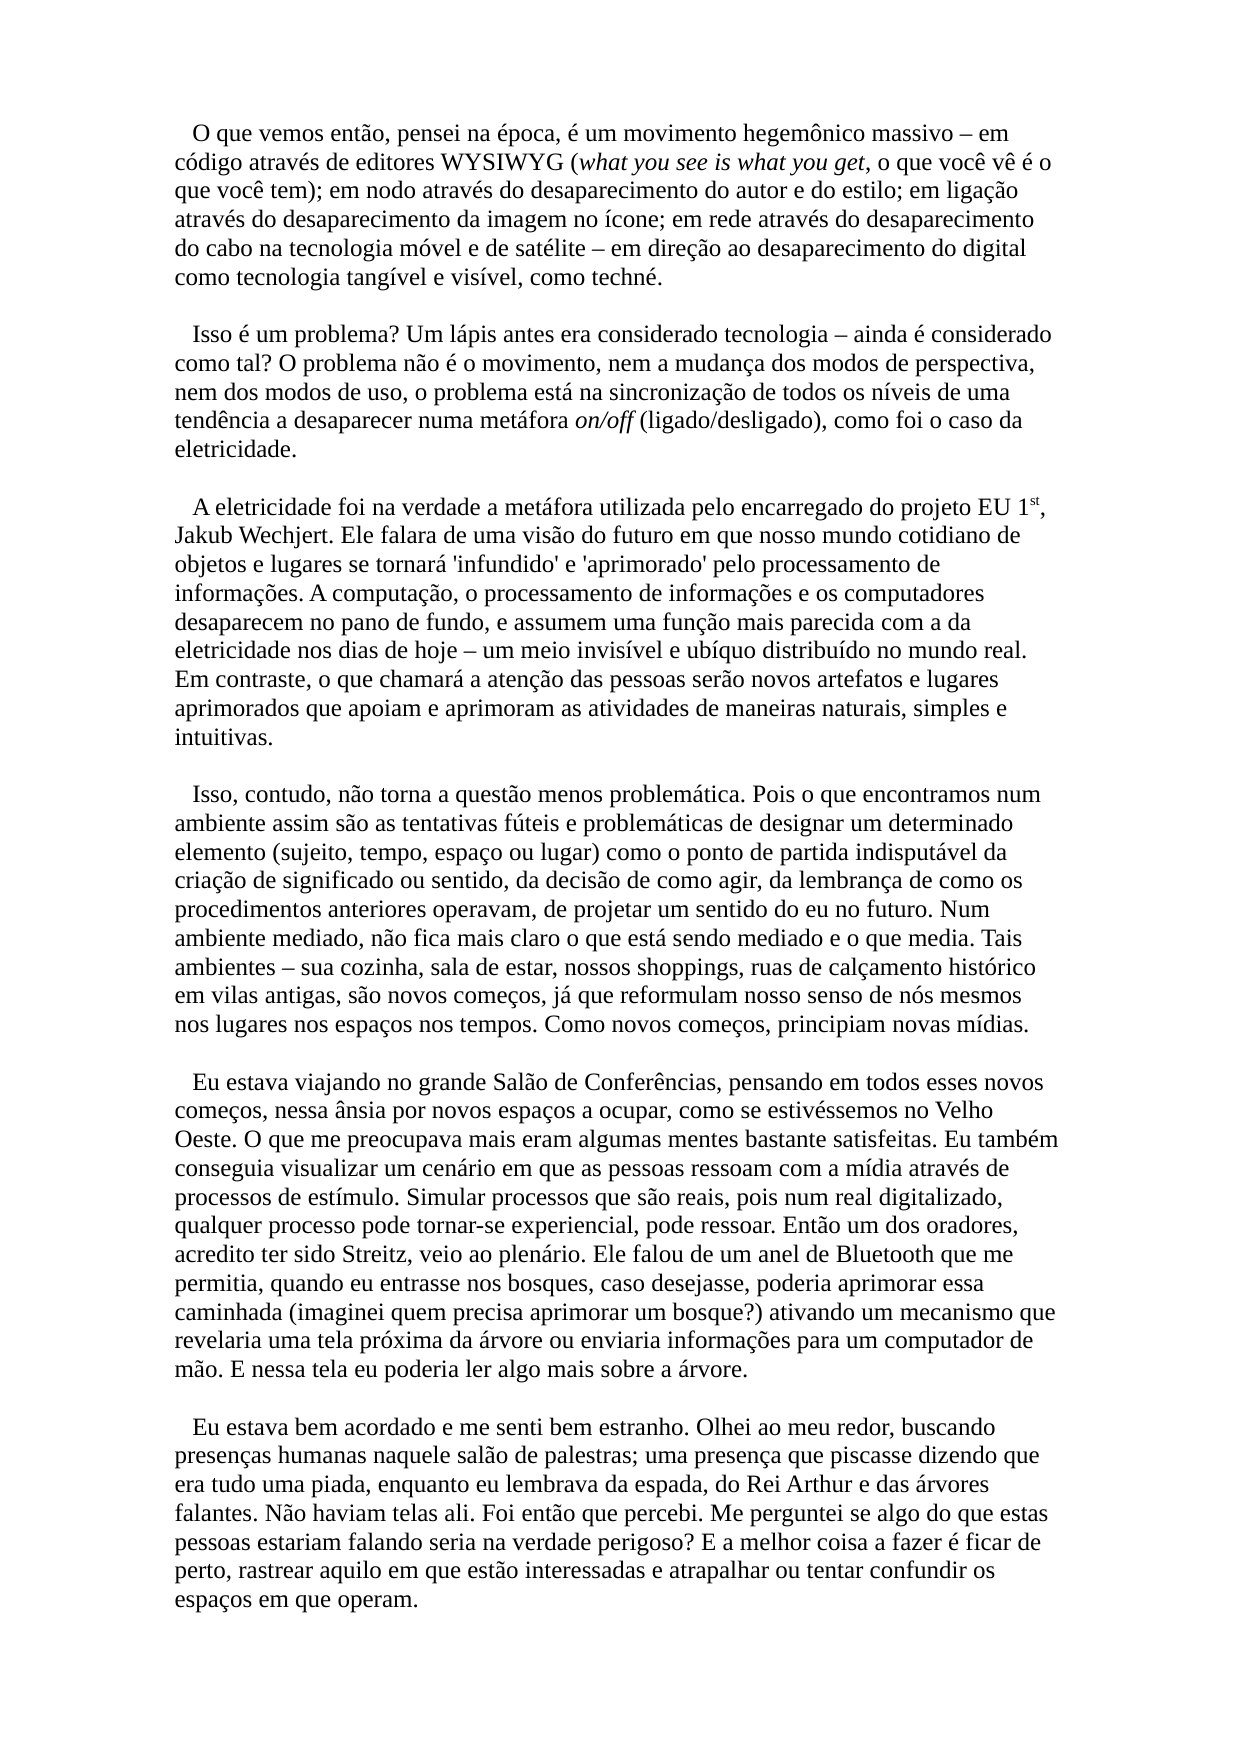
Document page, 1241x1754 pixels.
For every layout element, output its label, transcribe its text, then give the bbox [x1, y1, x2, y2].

text O que vemos então, pensei na época, é um movimento hegemônico massivo – em código através de editores WYSIWYG (what you see is what you get, o que você vê é o que você tem); em nodo através do desaparecimento do autor e do estilo; em ligação através do desaparecimento da imagem no ícone; em rede através do desaparecimento do cabo na tecnologia móvel e de satélite – em direção ao desaparecimento do digital como tecnologia tangível e visível, como techné. [174, 118, 1061, 291]
text A eletricidade foi na verdade a metáfora utilizada pelo encarregado do projeto EU 1st, Jakub Wechjert. Ele falara de uma visão do futuro em que nosso mundo cotidiano de objetos e lugares se tornará 'infundido' e 'aprimorado' pelo processamento de informações. A computação, o processamento de informações e os computadores desaparecem no pano de fundo, e assumem uma função mais parecida com a da eletricidade nos dias de hoje – um meio invisível e ubíquo distribuído no mundo real. Em contraste, o que chamará a atenção das pessoas serão novos artefatos e lugares aprimorados que apoiam e aprimoram as atividades de maneiras naturais, simples e intuitivas. [174, 492, 1061, 751]
text Eu estava bem acordado e me senti bem estranho. Olhei ao meu redor, buscando presenças humanas naquele salão de palestras; uma presença que piscasse dizendo que era tudo uma piada, enquanto eu lembrava da espada, do Rei Arthur e das árvores falantes. Não haviam telas ali. Foi então que percebi. Me perguntei se algo do que estas pessoas estariam falando seria na verdade perigoso? E a melhor coisa a fazer é ficar de perto, rastrear aquilo em que estão interessadas e atrapalhar ou tentar confundir os espaços em que operam. [174, 1412, 1061, 1613]
text Isso, contudo, não torna a questão menos problemática. Pois o que encontramos num ambiente assim são as tentativas fúteis e problemáticas de designar um determinado elemento (sujeito, tempo, espaço ou lugar) como o ponto de partida indisputável da criação de significado ou sentido, da decisão de como agir, da lembrança de como os procedimentos anteriores operavam, de projetar um sentido do eu no futuro. Num ambiente mediado, não fica mais claro o que está sendo mediado e o que media. Tais ambientes – sua cozinha, sala de estar, nossos shoppings, ruas de calçamento histórico em vilas antigas, são novos começos, já que reformulam nosso senso de nós mesmos nos lugares nos espaços nos tempos. Como novos começos, principiam novas mídias. [174, 779, 1061, 1038]
text Eu estava viajando no grande Salão de Conferências, pensando em todos esses novos começos, nessa ânsia por novos espaços a ocupar, como se estivéssemos no Velho Oeste. O que me preocupava mais eram algumas mentes bastante satisfeitas. Eu também conseguia visualizar um cenário em que as pessoas ressoam com a mídia através de processos de estímulo. Simular processos que são reais, pois num real digitalizado, qualquer processo pode tornar-se experiencial, pode ressoar. Então um dos oradores, acredito ter sido Streitz, veio ao plenário. Ele falou de um anel de Bluetooth que me permitia, quando eu entrasse nos bosques, caso desejasse, poderia aprimorar essa caminhada (imaginei quem precisa aprimorar um bosque?) ativando um mecanismo que revelaria uma tela próxima da árvore ou enviaria informações para um computador de mão. E nessa tela eu poderia ler algo mais sobre a árvore. [174, 1067, 1061, 1383]
text Isso é um problema? Um lápis antes era considerado tecnologia – ainda é considerado como tal? O problema não é o movimento, nem a mudança dos modos de perspectiva, nem dos modos de uso, o problema está na sincronização de todos os níveis de uma tendência a desaparecer numa metáfora on/off (ligado/desligado), como foi o caso da eletricidade. [174, 319, 1061, 463]
